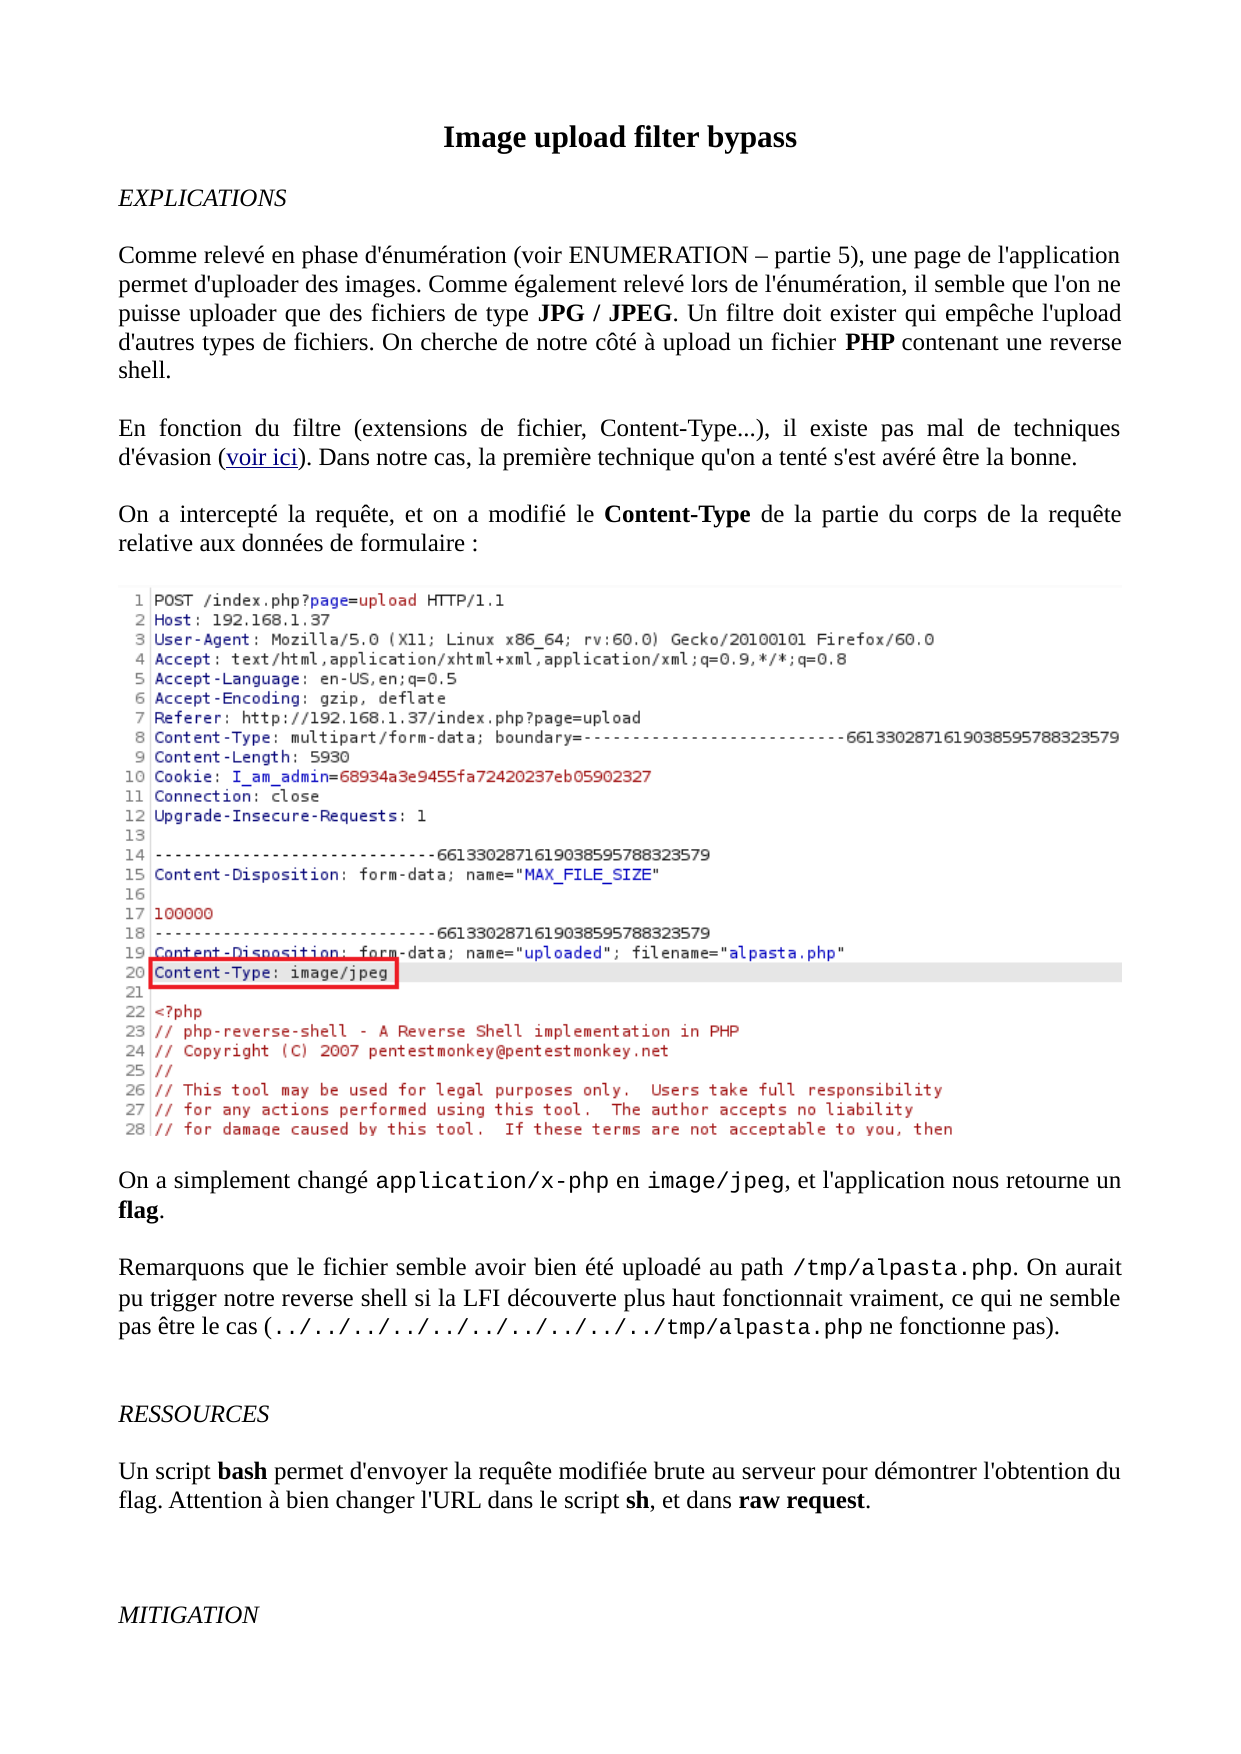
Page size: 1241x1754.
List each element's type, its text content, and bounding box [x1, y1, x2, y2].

text Image upload filter bypass [118, 118, 1122, 154]
text RESSOURCES [118, 1399, 1122, 1427]
text On a intercepté la requête, et on a modifié le Content-Type de la partie du corps de la requête relative aux données de formulaire : [118, 499, 1122, 557]
text Comme relevé en phase d'énumération (voir ENUMERATION – partie 5), une page de l'application permet d'uploader des images. Comme également relevé lors de l'énumération, il semble que l'on ne puisse uploader que des fichiers de type JPG / JPEG. Un filtre doit exister qui empêche l'upload d'autres types de fichiers. On cherche de notre côté à upload un fichier PHP contenant une reverse shell. [118, 240, 1122, 384]
text Un script bash permet d'envoyer la requête modifiée brute au serveur pour démontrer l'obtention du flag. Attention à bien changer l'URL dans le script sh, et dans raw request. [118, 1456, 1122, 1514]
text En fonction du filtre (extensions de fichier, Content-Type...), il existe pas mal de techniques d'évasion (voir ici). Dans notre cas, la première technique qu'on a tenté s'est avéré être la bonne. [118, 413, 1122, 470]
text Remarquons que le fichier semble avoir bien été uploadé au path /tmp/alpasta.php. On aurait pu trigger notre reverse shell si la LFI découverte plus haut fonctionnait vraiment, ce qui ne semble pas être le cas (../../../../../../../../../../tmp/alpasta.php ne fonctionne pas). [118, 1252, 1122, 1341]
text MITIGATION [118, 1600, 1122, 1629]
text On a simplement changé application/x-php en image/jpeg, et l'application nous retourne un flag. [118, 1165, 1122, 1224]
text EXPLICATIONS [118, 183, 1122, 212]
